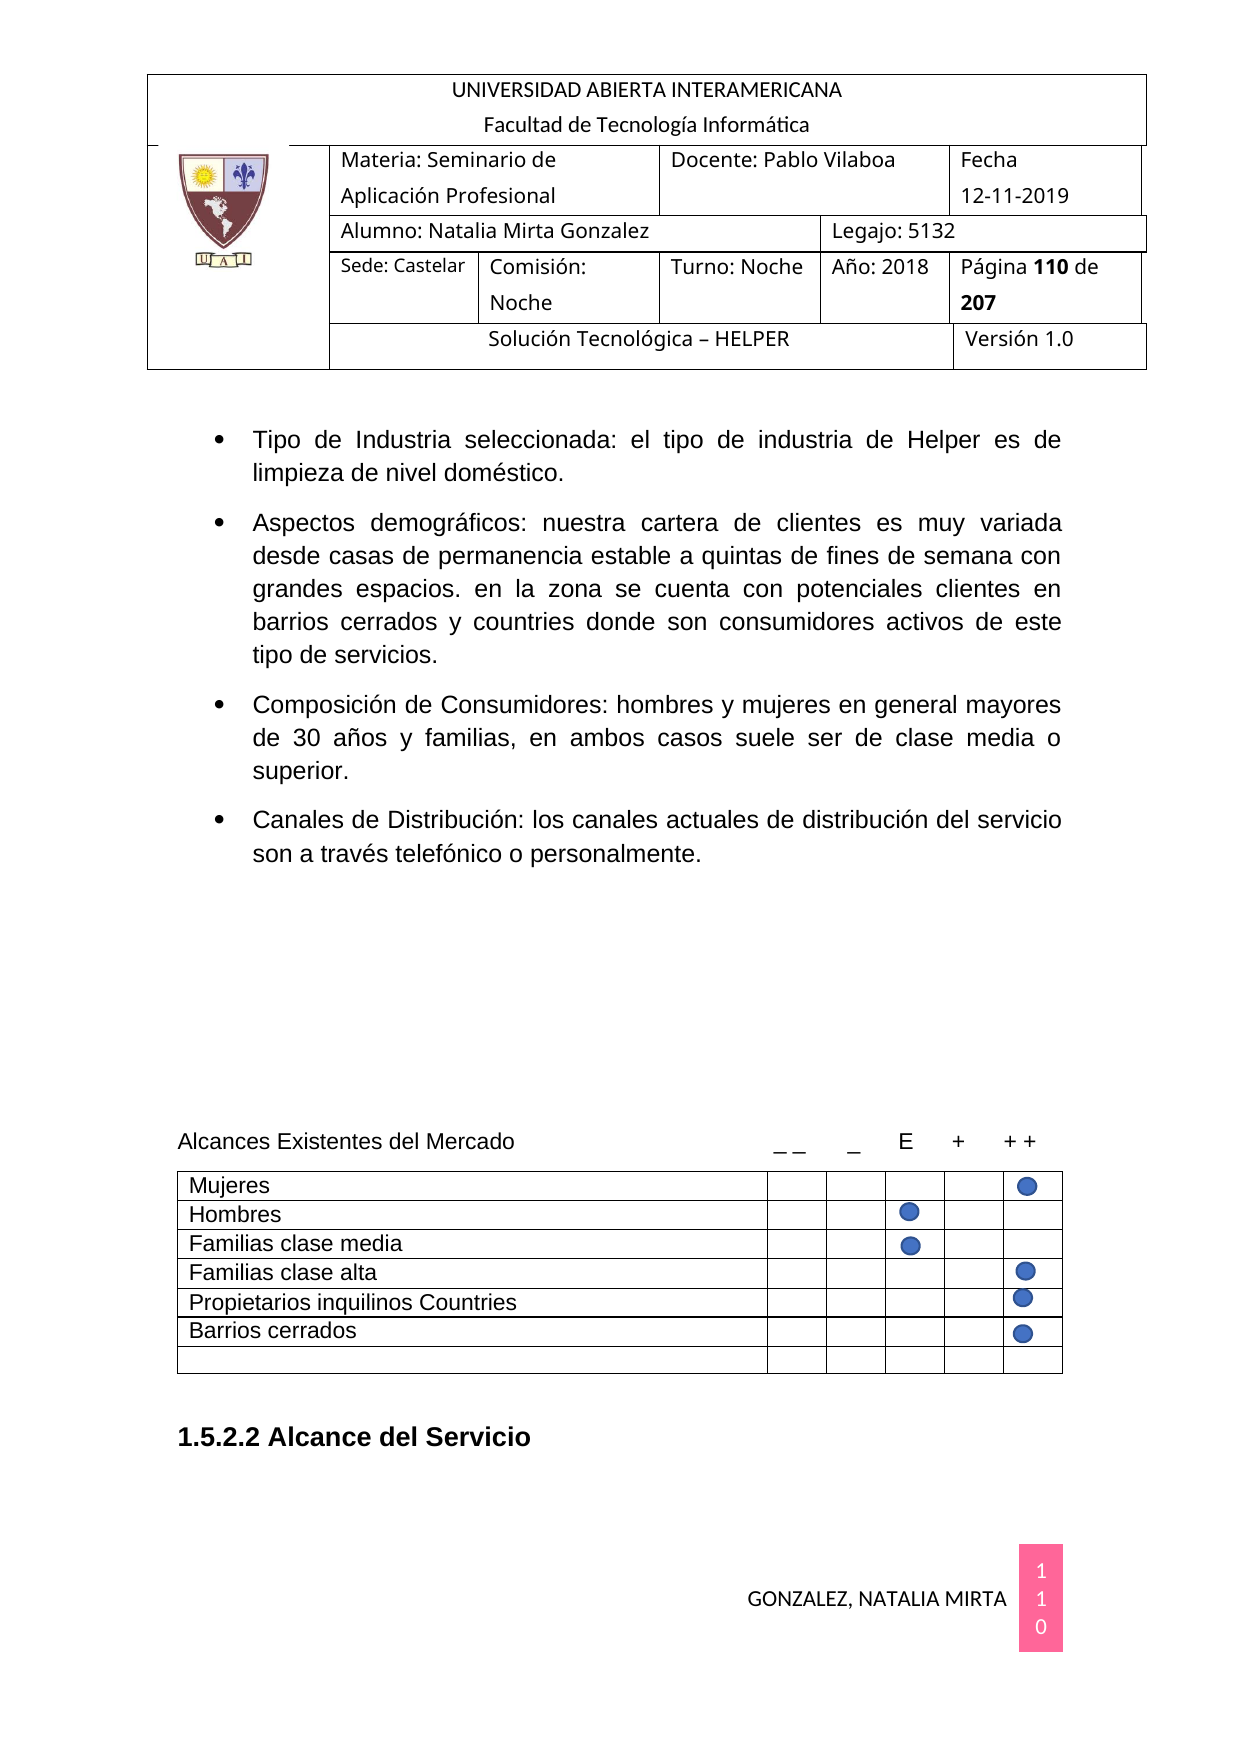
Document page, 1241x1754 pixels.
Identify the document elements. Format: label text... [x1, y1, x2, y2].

table_cell [827, 1318, 885, 1346]
table_cell [178, 1347, 767, 1373]
table_cell [768, 1259, 826, 1287]
table_header Mujeres [178, 1172, 767, 1200]
table_cell [886, 1347, 944, 1373]
table_header [886, 1172, 944, 1200]
list Tipo de Industria seleccionada: el tipo de industria de Helper es de limpieza de nivel doméstico. [215, 425, 1063, 487]
table_cell [827, 1347, 885, 1373]
table_cell [1004, 1259, 1062, 1287]
table_cell [768, 1289, 826, 1316]
table_cell [1004, 1347, 1062, 1373]
table_cell [768, 1230, 826, 1258]
table_header [1004, 1172, 1062, 1200]
table_cell [1004, 1201, 1062, 1229]
table_cell [945, 1201, 1003, 1229]
list Canales de Distribución: los canales actuales de distribución del servicio son a través telefónico o personalmente. [215, 805, 1063, 867]
table_cell [1004, 1289, 1062, 1316]
table_cell [945, 1230, 1003, 1258]
table_cell [886, 1318, 944, 1346]
table_header [945, 1172, 1003, 1200]
table_cell [827, 1289, 885, 1316]
table_cell [886, 1230, 944, 1258]
table_cell [1004, 1318, 1062, 1346]
table_header [827, 1172, 885, 1200]
table_cell [827, 1230, 885, 1258]
table_cell [945, 1347, 1003, 1373]
table_cell [945, 1318, 1003, 1346]
table_cell [827, 1201, 885, 1229]
table_cell [768, 1318, 826, 1346]
list Aspectos demográficos: nuestra cartera de clientes es muy variada desde casas de permanencia estable a quintas de fines de semana con grandes espacios. en la zona se cuenta con potenciales clientes en barrios cerrados y countries donde son consumidores activos de este tipo de servicios. [215, 508, 1063, 669]
table_cell [827, 1259, 885, 1287]
table_cell [886, 1259, 944, 1287]
text Alcances Existentes del Mercado _ _ _ E + + + [177, 1128, 1063, 1154]
table_cell Familias clase alta [178, 1259, 767, 1287]
table_cell [886, 1289, 944, 1316]
table_cell Familias clase media [178, 1230, 767, 1258]
table_cell [768, 1201, 826, 1229]
subtitle 1.5.2.2 Alcance del Servicio [177, 1421, 1063, 1452]
table_cell Barrios cerrados [178, 1318, 767, 1346]
table_cell [886, 1201, 944, 1229]
table_cell [1004, 1230, 1062, 1258]
table_cell [945, 1259, 1003, 1287]
table_cell [945, 1289, 1003, 1316]
table_cell [768, 1347, 826, 1373]
list Composición de Consumidores: hombres y mujeres en general mayores de 30 años y familias, en ambos casos suele ser de clase media o superior. [215, 689, 1063, 784]
table_cell Hombres [178, 1201, 767, 1229]
table_cell Propietarios inquilinos Countries [178, 1289, 767, 1316]
table_header [768, 1172, 826, 1200]
